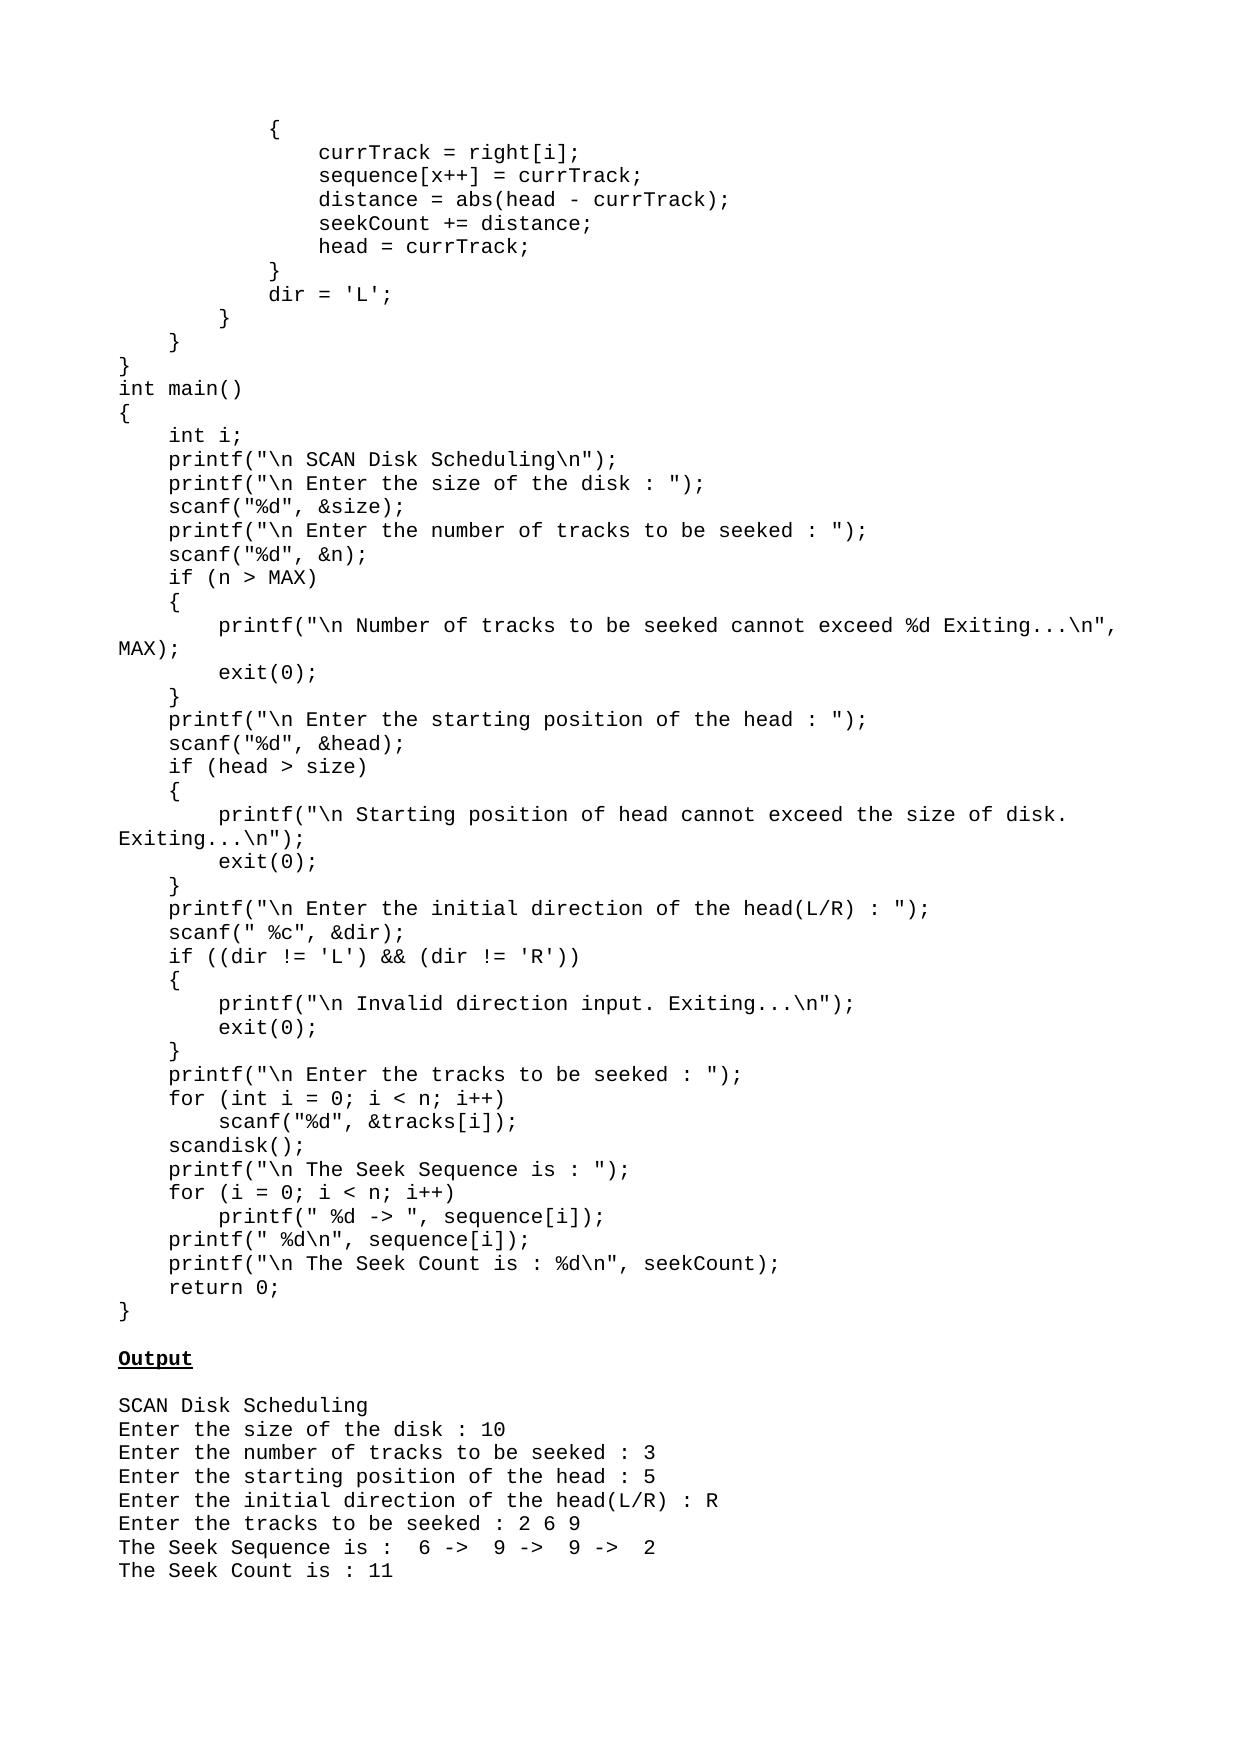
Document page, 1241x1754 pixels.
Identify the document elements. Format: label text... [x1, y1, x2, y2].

text scanf("%d", &n); [118, 544, 1122, 567]
text if ((dir != 'L') && (dir != 'R')) [118, 946, 1122, 969]
text printf("\n The Seek Sequence is : "); [118, 1158, 1122, 1182]
text Enter the starting position of the head : 5 [118, 1466, 1122, 1489]
text } [118, 1300, 1122, 1324]
text { [118, 118, 1122, 142]
text Enter the initial direction of the head(L/R) : R [118, 1489, 1122, 1513]
text printf("\n Enter the starting position of the head : "); [118, 709, 1122, 733]
text Enter the number of tracks to be seeked : 3 [118, 1442, 1122, 1466]
text scanf(" %c", &dir); [118, 922, 1122, 946]
text printf("\n Starting position of head cannot exceed the size of disk. Exiting...\n"); [118, 804, 1122, 851]
text } [118, 260, 1122, 284]
text if (head > size) [118, 757, 1122, 780]
text printf(" %d -> ", sequence[i]); [118, 1206, 1122, 1229]
text printf("\n SCAN Disk Scheduling\n"); [118, 449, 1122, 473]
text int main() [118, 378, 1122, 402]
text seekCount += distance; [118, 213, 1122, 236]
text if (n > MAX) [118, 567, 1122, 591]
text for (int i = 0; i < n; i++) [118, 1088, 1122, 1111]
text } [118, 875, 1122, 898]
text Output [118, 1348, 1122, 1371]
text int i; [118, 426, 1122, 449]
text sequence[x++] = currTrack; [118, 165, 1122, 189]
text } [118, 307, 1122, 331]
text scanf("%d", &head); [118, 733, 1122, 757]
text scandisk(); [118, 1135, 1122, 1158]
text } [118, 686, 1122, 709]
text printf("\n Enter the number of tracks to be seeked : "); [118, 520, 1122, 544]
text distance = abs(head - currTrack); [118, 189, 1122, 213]
text exit(0); [118, 1017, 1122, 1040]
text printf(" %d\n", sequence[i]); [118, 1229, 1122, 1253]
text } [118, 1040, 1122, 1064]
text SCAN Disk Scheduling [118, 1395, 1122, 1419]
text { [118, 402, 1122, 426]
text head = currTrack; [118, 236, 1122, 260]
text exit(0); [118, 662, 1122, 686]
text printf("\n Number of tracks to be seeked cannot exceed %d Exiting...\n", MAX); [118, 615, 1122, 662]
text { [118, 780, 1122, 804]
text The Seek Count is : 11 [118, 1561, 1122, 1584]
text Enter the tracks to be seeked : 2 6 9 [118, 1513, 1122, 1537]
text The Seek Sequence is : 6 -> 9 -> 9 -> 2 [118, 1537, 1122, 1561]
text printf("\n Enter the initial direction of the head(L/R) : "); [118, 898, 1122, 922]
text scanf("%d", &tracks[i]); [118, 1111, 1122, 1135]
text return 0; [118, 1277, 1122, 1300]
text printf("\n Invalid direction input. Exiting...\n"); [118, 993, 1122, 1017]
text printf("\n Enter the tracks to be seeked : "); [118, 1064, 1122, 1088]
text { [118, 591, 1122, 615]
text for (i = 0; i < n; i++) [118, 1182, 1122, 1206]
text currTrack = right[i]; [118, 142, 1122, 165]
text printf("\n Enter the size of the disk : "); [118, 473, 1122, 496]
text printf("\n The Seek Count is : %d\n", seekCount); [118, 1253, 1122, 1277]
text Enter the size of the disk : 10 [118, 1419, 1122, 1442]
text exit(0); [118, 851, 1122, 875]
text } [118, 331, 1122, 354]
text scanf("%d", &size); [118, 496, 1122, 520]
text dir = 'L'; [118, 284, 1122, 307]
text { [118, 969, 1122, 993]
text } [118, 354, 1122, 378]
